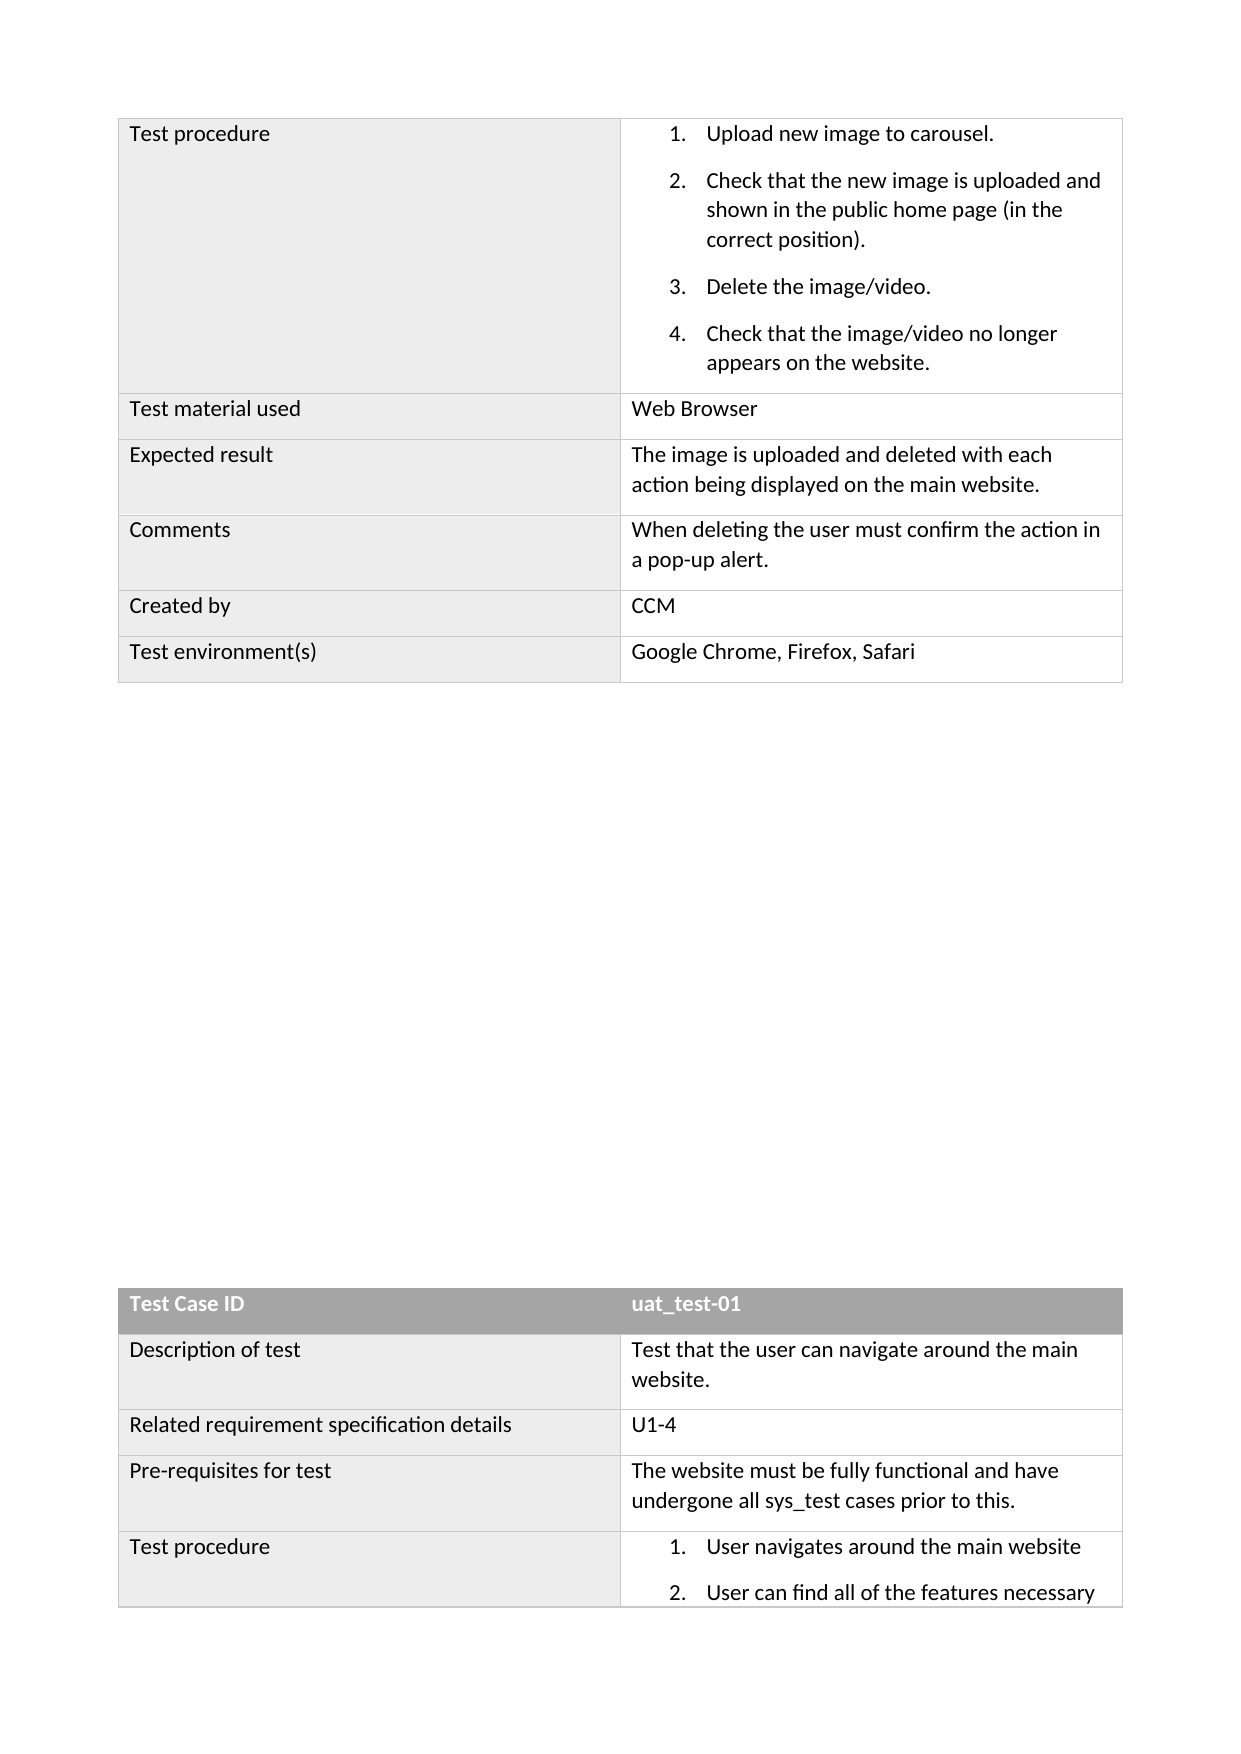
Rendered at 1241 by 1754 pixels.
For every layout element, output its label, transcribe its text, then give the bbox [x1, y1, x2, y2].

table_cell Created by [119, 591, 620, 636]
table_cell The image is uploaded and deleted with each action being displayed on the main website. [621, 440, 1122, 514]
table_cell Web Browser [621, 394, 1122, 439]
table_cell Test material used [119, 394, 620, 439]
table_cell Test environment(s) [119, 637, 620, 682]
table_cell Google Chrome, Firefox, Safari [621, 637, 1122, 682]
table_cell Description of test [119, 1335, 620, 1409]
table_cell Pre-requisites for test [119, 1456, 620, 1531]
table_cell Related requirement specification details [119, 1410, 620, 1455]
table_cell User navigates around the main website User can find all of the features necessary [621, 1532, 1122, 1606]
table_cell The website must be fully functional and have undergone all sys_test cases prior to this. [621, 1456, 1122, 1531]
table_cell When deleting the user must confirm the action in a pop-up alert. [621, 516, 1122, 590]
table_cell Upload new image to carousel. Check that the new image is uploaded and shown in the public home page (in the correct position). Delete the image/video. Check that the image/video no longer appears on the website. [621, 119, 1122, 393]
table_cell Test procedure [119, 119, 620, 393]
table_cell Test procedure [119, 1532, 620, 1606]
table_cell CCM [621, 591, 1122, 636]
table_header Test Case ID [119, 1289, 620, 1334]
table_cell Comments [119, 516, 620, 590]
table_cell Test that the user can navigate around the main website. [621, 1335, 1122, 1409]
table_header uat_test-01 [620, 1289, 1122, 1334]
table_cell U1-4 [621, 1410, 1122, 1455]
table_cell Expected result [119, 440, 620, 514]
